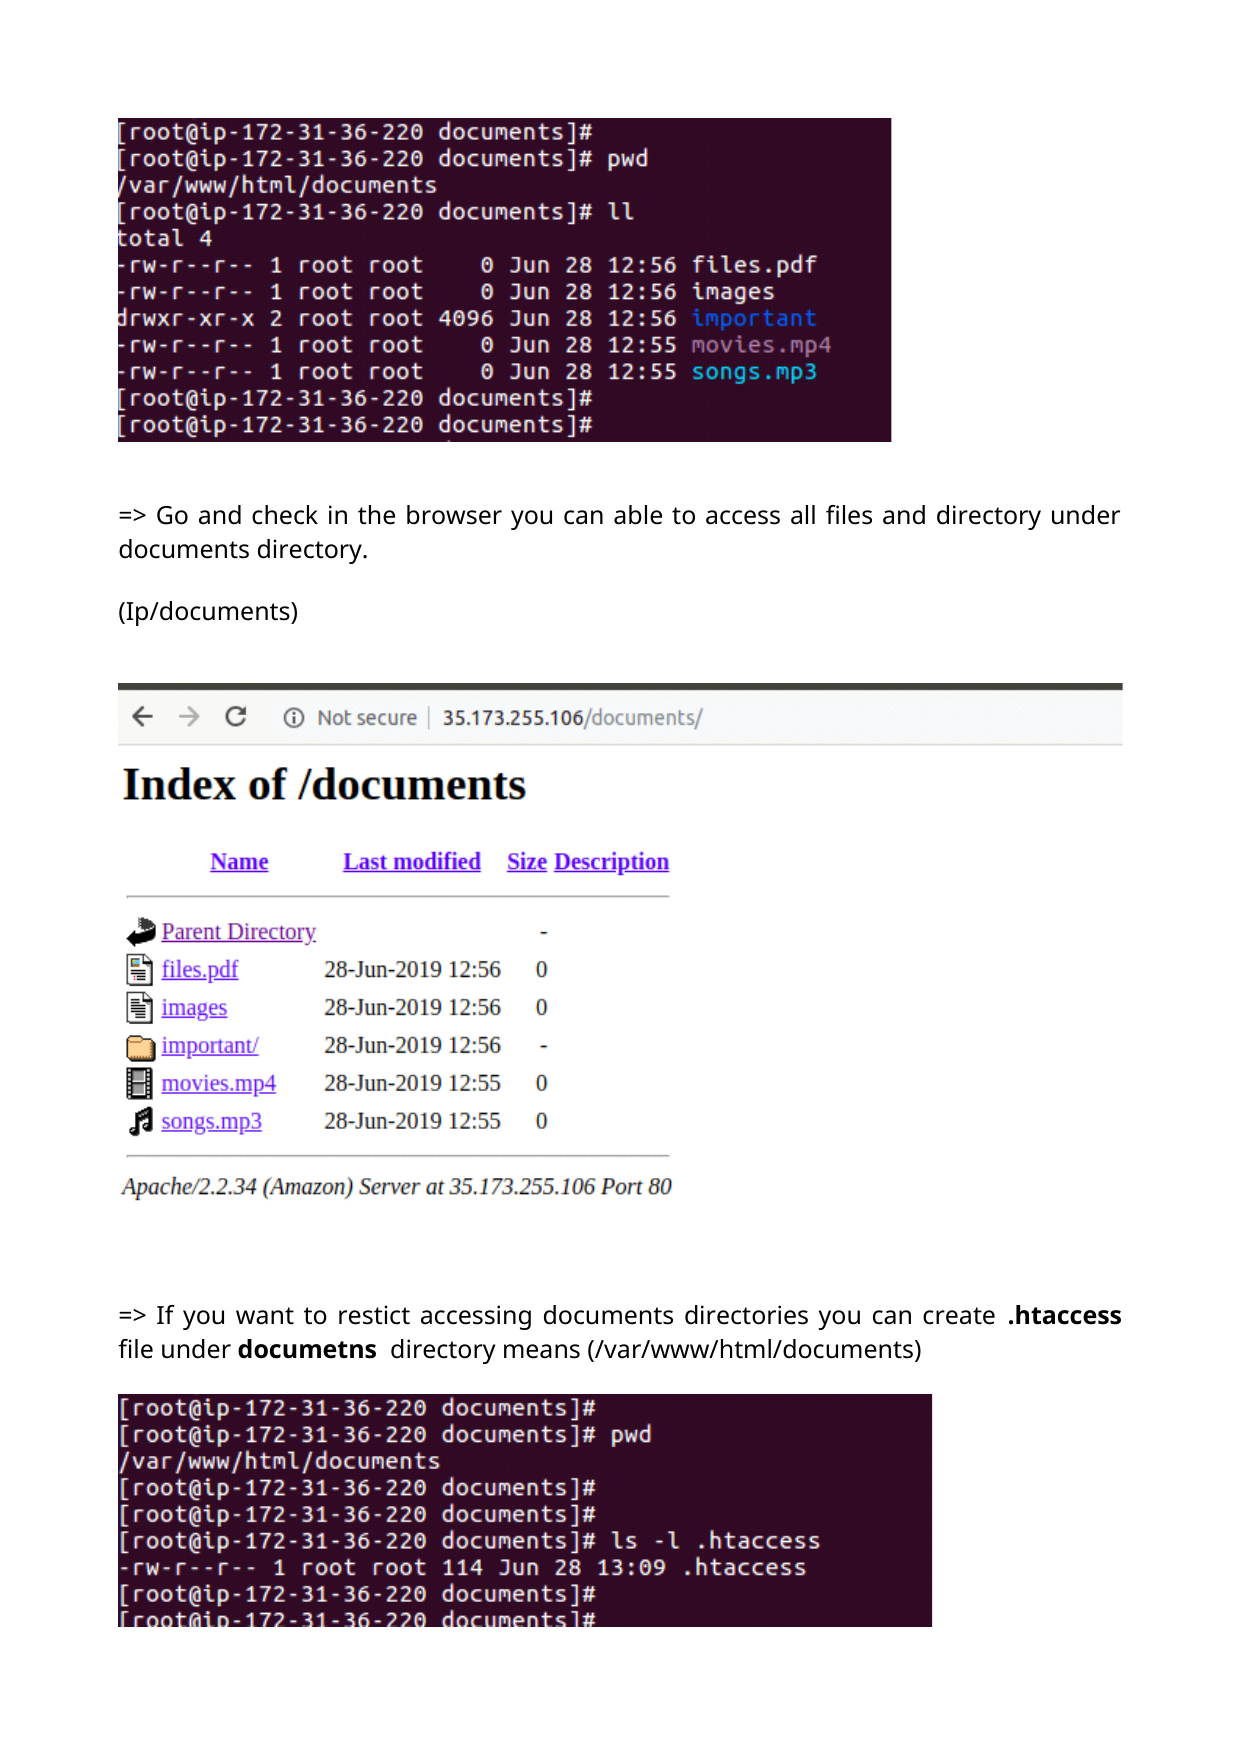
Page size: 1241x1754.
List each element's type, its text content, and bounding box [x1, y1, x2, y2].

text (Ip/documents) [118, 594, 1122, 628]
text => If you want to restict accessing documents directories you can create .htaccess file under documetns directory means (/var/www/html/documents) [118, 1298, 1122, 1366]
text => Go and check in the browser you can able to access all files and directory under documents directory. [118, 498, 1122, 566]
